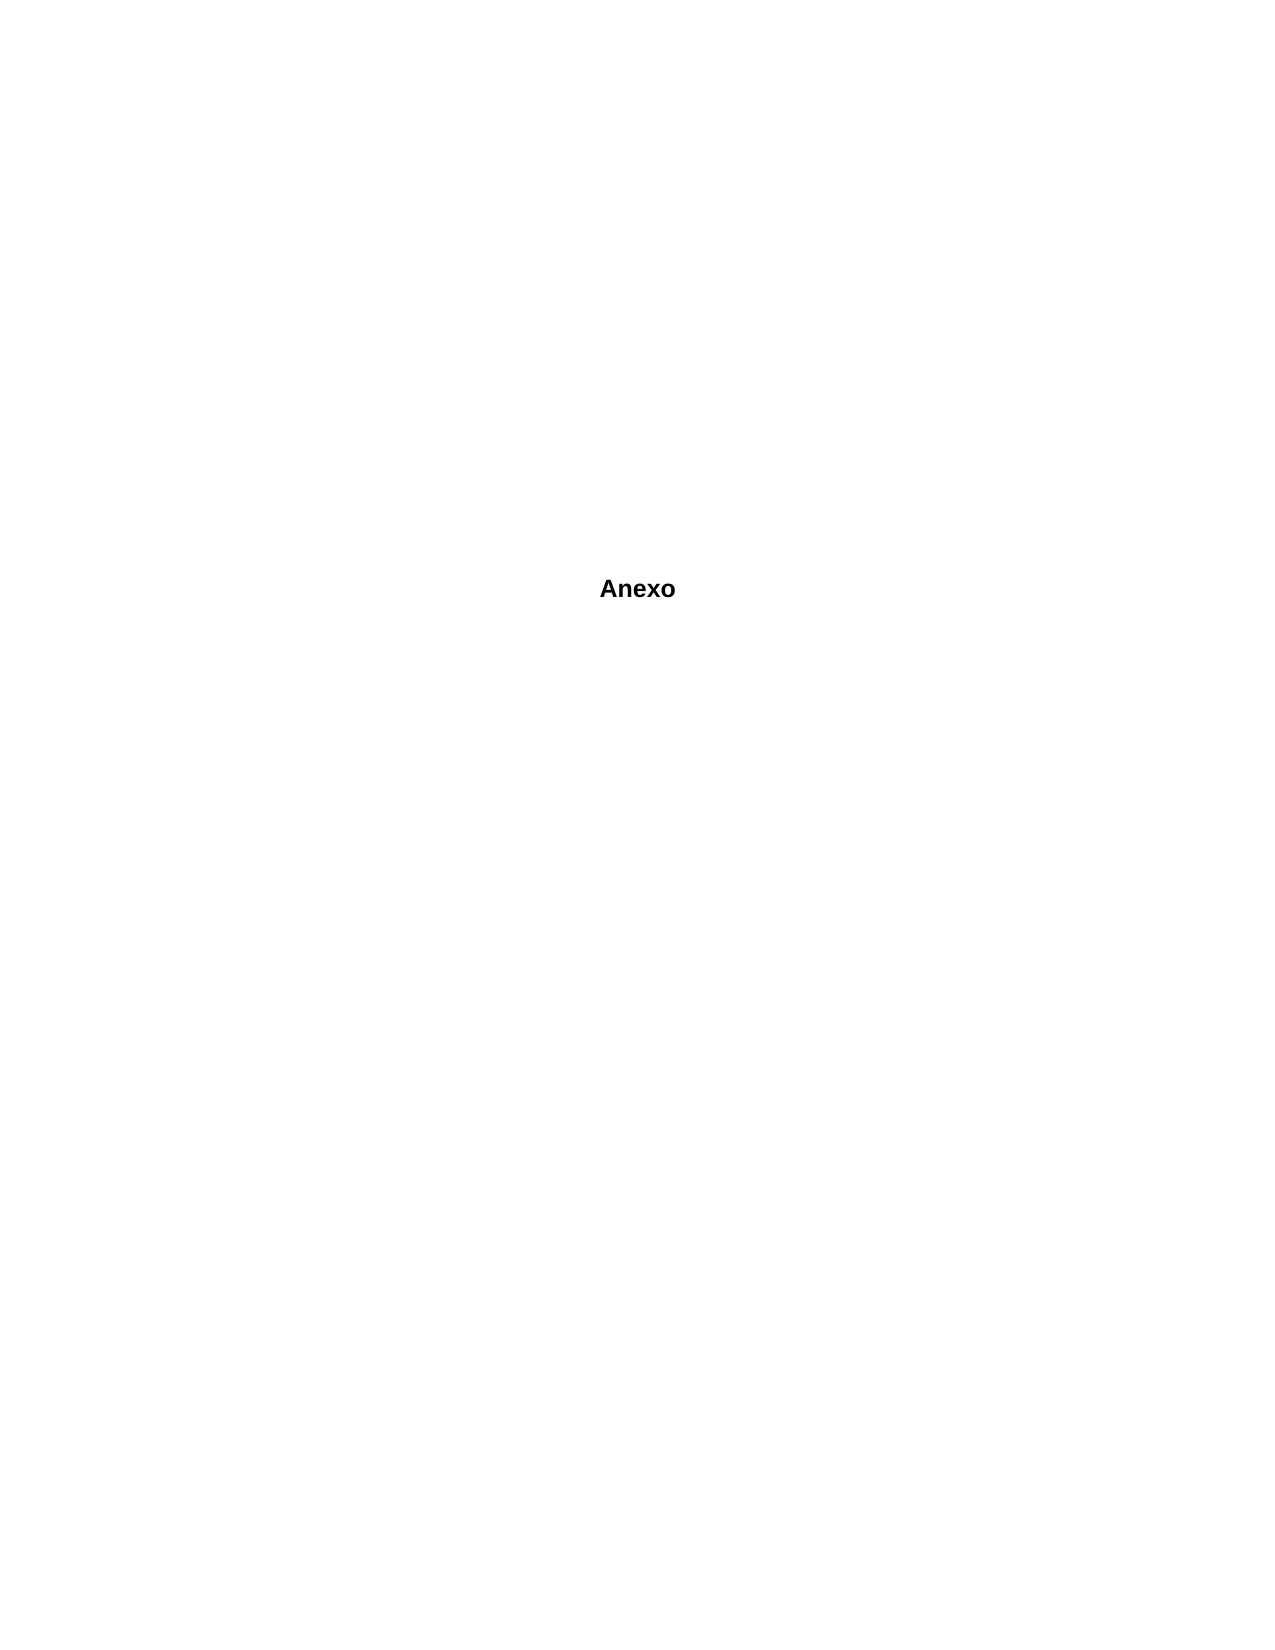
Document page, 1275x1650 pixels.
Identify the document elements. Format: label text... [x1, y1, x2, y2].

text Anexo [177, 574, 1098, 603]
